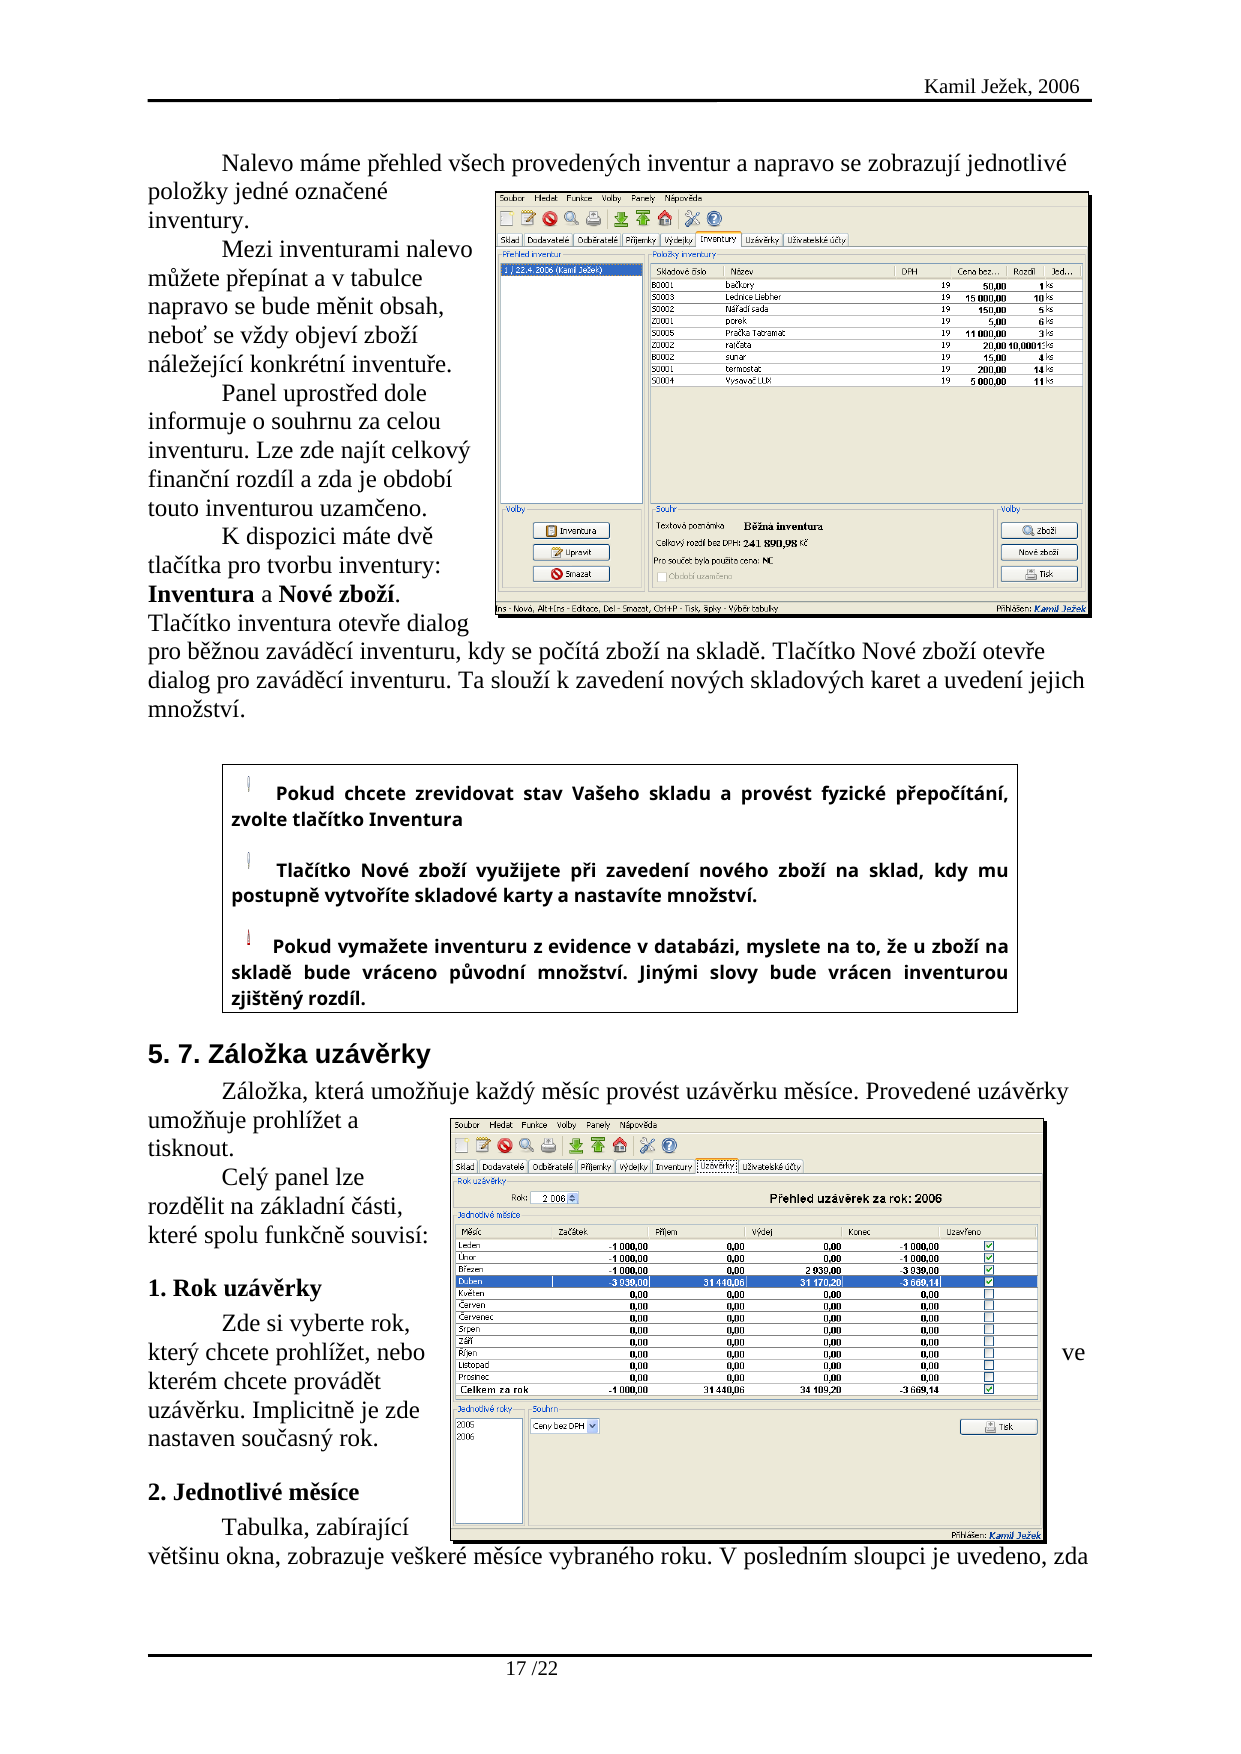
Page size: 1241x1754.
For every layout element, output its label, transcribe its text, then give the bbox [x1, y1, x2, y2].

subtitle 1. Rok uzávěrky [148, 1273, 450, 1302]
text Panel uprostřed dole informuje o souhrnu za celou inventuru. Lze zde najít celkový finanční rozdíl a zda je období touto inventurou uzamčeno. [148, 378, 495, 521]
subtitle 2. Jednotlivé měsíce [148, 1477, 450, 1506]
text Mezi inventurami nalevo můžete přepínat a v tabulce napravo se bude měnit obsah, neboť se vždy objeví zboží náležející konkrétní inventuře. [148, 234, 495, 378]
subtitle [1047, 1477, 1092, 1506]
text Tlačítko Nové zboží využijete při zavedení nového zboží na sklad, kdy mu postupně vytvoříte skladové karty a nastavíte množství. [223, 841, 1017, 908]
text K dispozici máte dvě tlačítka pro tvorbu inventury: Inventura a Nové zboží. Tlačítko inventura otevře dialog pro běžnou zaváděcí inventuru, kdy se počítá zboží na skladě. Tlačítko Nové zboží otevře dialog pro zaváděcí inventuru. Ta slouží k zavedení nových skladových karet a uvedení jejich množství. [148, 521, 1092, 723]
text Nalevo máme přehled všech provedených inventur a napravo se zobrazují jednotlivé položky jedné označené inventury. [148, 148, 1092, 234]
text Zde si vyberte rok, který chcete prohlížet, nebo ve kterém chcete provádět uzávěrku. Implicitně je zde nastaven současný rok. [148, 1308, 450, 1452]
text Tabulka, zabírající většinu okna, zobrazuje veškeré měsíce vybraného roku. V posledním sloupci je uvedeno, zda [148, 1512, 1092, 1570]
text Celý panel lze rozdělit na základní části, které spolu funkčně souvisí: [148, 1162, 450, 1248]
text Pokud vymažete inventuru z evidence v databázi, myslete na to, že u zboží na skladě bude vráceno původní množství. Jinými slovy bude vrácen inventurou zjištěný rozdíl. [223, 917, 1017, 1012]
subtitle [1047, 1273, 1092, 1302]
text Pokud chcete zrevidovat stav Vašeho skladu a provést fyzické přepočítání, zvolte tlačítko Inventura [223, 765, 1017, 831]
text [1047, 1162, 1092, 1248]
text Zde si vyberte rok, který chcete prohlížet, nebo ve kterém chcete provádět uzávěrku. Implicitně je zde nastaven současný rok. [1047, 1308, 1092, 1452]
text Záložka, která umožňuje každý měsíc provést uzávěrku měsíce. Provedené uzávěrky umožňuje prohlížet a tisknout. [148, 1076, 1092, 1162]
subtitle 5. 7. Záložka uzávěrky [148, 1038, 1092, 1070]
picture [496, 193, 1088, 614]
picture [451, 1119, 1043, 1540]
